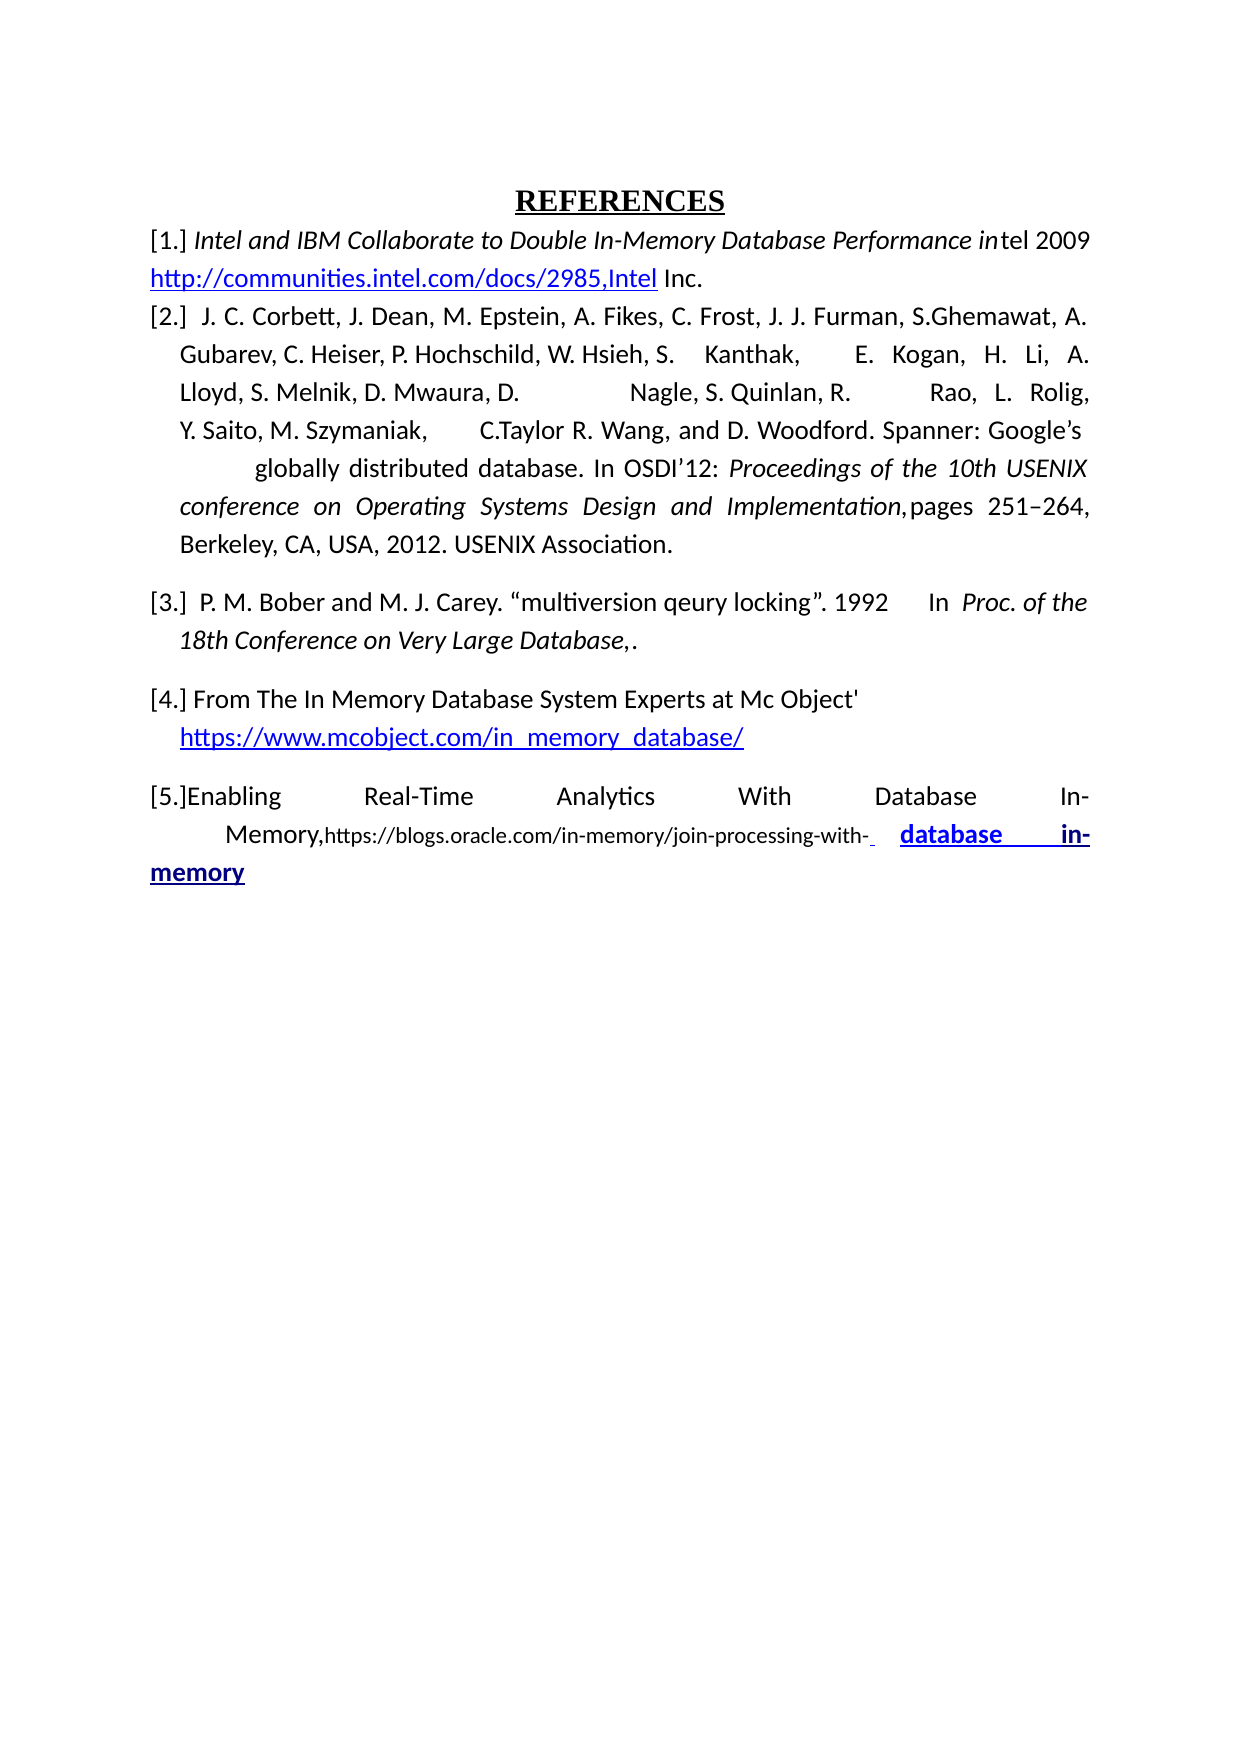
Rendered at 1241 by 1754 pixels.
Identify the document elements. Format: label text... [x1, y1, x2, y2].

text [1.] Intel and IBM Collaborate to Double In-Memory Database Performance intel 2009 http://communities.intel.com/docs/2985,Intel Inc. [150, 223, 1090, 294]
text [5.]Enabling Real-Time Analytics With Database In- Memory,https://blogs.oracle.com/in-memory/join-processing-with- databasHYPERLINK "https://blogs.oracle.com/in-memory/join-processing-with-database-in-memory"e in-memory [150, 779, 1090, 888]
text [2.] J. C. Corbett, J. Dean, M. Epstein, A. Fikes, C. Frost, J. J. Furman, S.Ghemawat, A. Gubarev, C. Heiser, P. Hochschild, W. Hsieh, S. Kanthak, E. Kogan, H. Li, A. Lloyd, S. Melnik, D. Mwaura, D. Nagle, S. Quinlan, R. Rao, L. Rolig, Y. Saito, M. Szymaniak, C.Taylor R. Wang, and D. Woodford. Spanner: Google’s globally distributed database. In OSDI’12: Proceedings of the 10th USENIX conference on Operating Systems Design and Implementation,pages 251–264, Berkeley, CA, USA, 2012. USENIX Association. [150, 299, 1090, 560]
text [3.] P. M. Bober and M. J. Carey. “multiversion qeury locking”. 1992 In Proc. of the 18th Conference on Very Large Database,. [150, 586, 1090, 656]
text references [150, 182, 1090, 218]
text [4.] From The In Memory Database System Experts at Mc Object' https://www.mcobject.com/in_memory_database/ [150, 682, 1090, 753]
